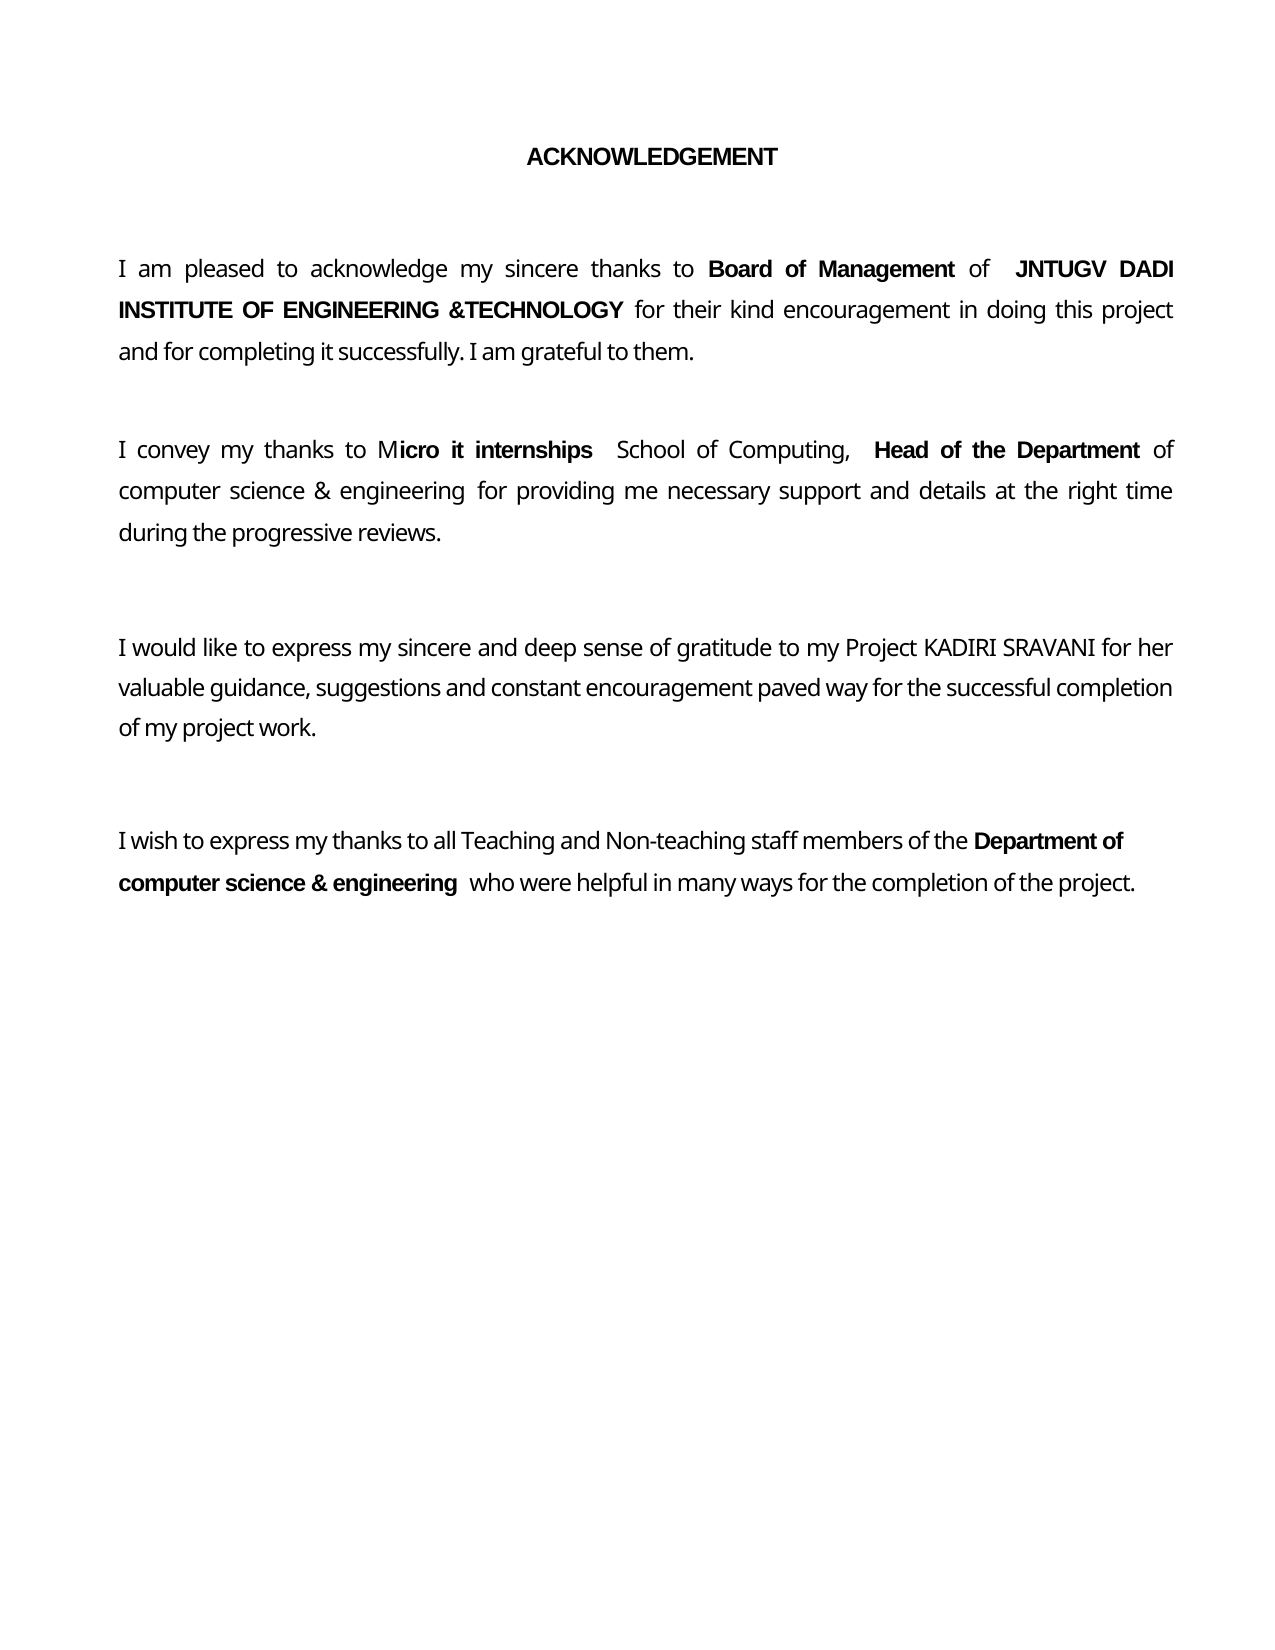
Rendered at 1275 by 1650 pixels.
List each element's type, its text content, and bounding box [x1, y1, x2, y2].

text I convey my thanks to Micro it internships School of Computing, Head of the Department of computer science & engineering for providing me necessary support and details at the right time during the progressive reviews. [118, 426, 1174, 549]
text I am pleased to acknowledge my sincere thanks to Board of Management of JNTUGV DADI INSTITUTE OF ENGINEERING &TECHNOLOGY for their kind encouragement in doing this project and for completing it successfully. I am grateful to them. [118, 244, 1174, 368]
text ACKNOWLEDGEMENT [118, 139, 779, 172]
text I would like to express my sincere and deep sense of gratitude to my Project KADIRI SRAVANI for her valuable guidance, suggestions and constant encouragement paved way for the successful completion of my project work. [118, 624, 1173, 745]
text I wish to express my thanks to all Teaching and Non-teaching staff members of the Department of computer science & engineering who were helpful in many ways for the completion of the project. [118, 816, 1177, 899]
